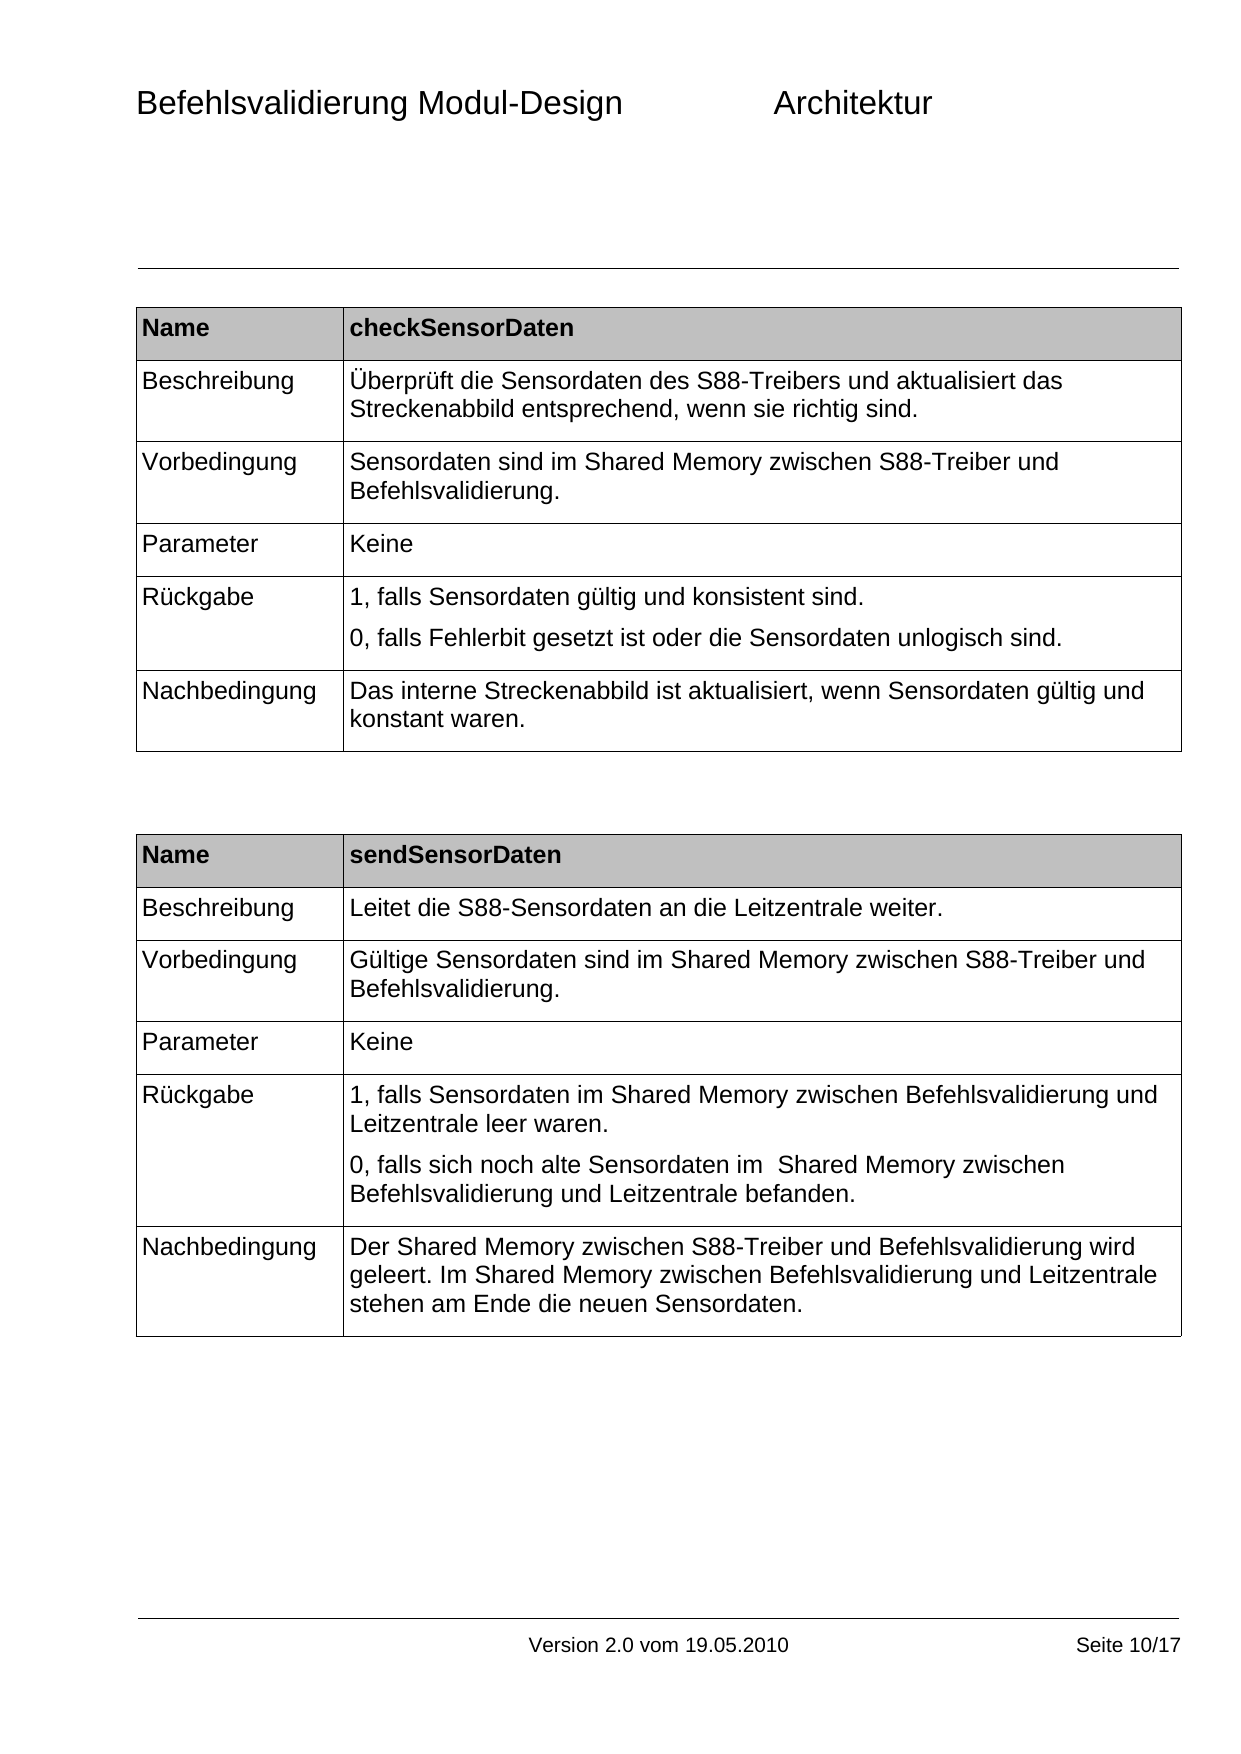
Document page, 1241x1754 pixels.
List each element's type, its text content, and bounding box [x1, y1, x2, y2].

table_cell Vorbedingung [137, 442, 343, 523]
table_cell Beschreibung [137, 361, 343, 441]
table_cell Parameter [137, 1022, 343, 1074]
table_header Name [137, 308, 343, 360]
table_cell Vorbedingung [137, 941, 343, 1021]
table_cell Nachbedingung [137, 671, 343, 751]
table_cell Gültige Sensordaten sind im Shared Memory zwischen S88-Treiber und Befehlsvalidierung. [344, 941, 1181, 1021]
table_cell Das interne Streckenabbild ist aktualisiert, wenn Sensordaten gültig und konstant waren. [344, 671, 1181, 751]
table_cell Keine [344, 524, 1181, 576]
table_cell Überprüft die Sensordaten des S88-Treibers und aktualisiert das Streckenabbild entsprechend, wenn sie richtig sind. [344, 361, 1181, 441]
table_header Name [137, 835, 343, 887]
table_header sendSensorDaten [344, 835, 1181, 887]
table_cell 1, falls Sensordaten gültig und konsistent sind. 0, falls Fehlerbit gesetzt ist oder die Sensordaten unlogisch sind. [344, 577, 1181, 670]
table_cell Nachbedingung [137, 1227, 343, 1336]
table_cell 1, falls Sensordaten im Shared Memory zwischen Befehlsvalidierung und Leitzentrale leer waren. 0, falls sich noch alte Sensordaten im Shared Memory zwischen Befehlsvalidierung und Leitzentrale befanden. [344, 1075, 1181, 1226]
table_header checkSensorDaten [344, 308, 1181, 360]
table_cell Rückgabe [137, 577, 343, 670]
table_cell Rückgabe [137, 1075, 343, 1226]
table_cell Parameter [137, 524, 343, 576]
table_cell Sensordaten sind im Shared Memory zwischen S88-Treiber und Befehlsvalidierung. [344, 442, 1181, 523]
table_cell Keine [344, 1022, 1181, 1074]
table_cell Beschreibung [137, 888, 343, 940]
table_cell Leitet die S88-Sensordaten an die Leitzentrale weiter. [344, 888, 1181, 940]
table_cell Der Shared Memory zwischen S88-Treiber und Befehlsvalidierung wird geleert. Im Shared Memory zwischen Befehlsvalidierung und Leitzentrale stehen am Ende die neuen Sensordaten. [344, 1227, 1181, 1336]
